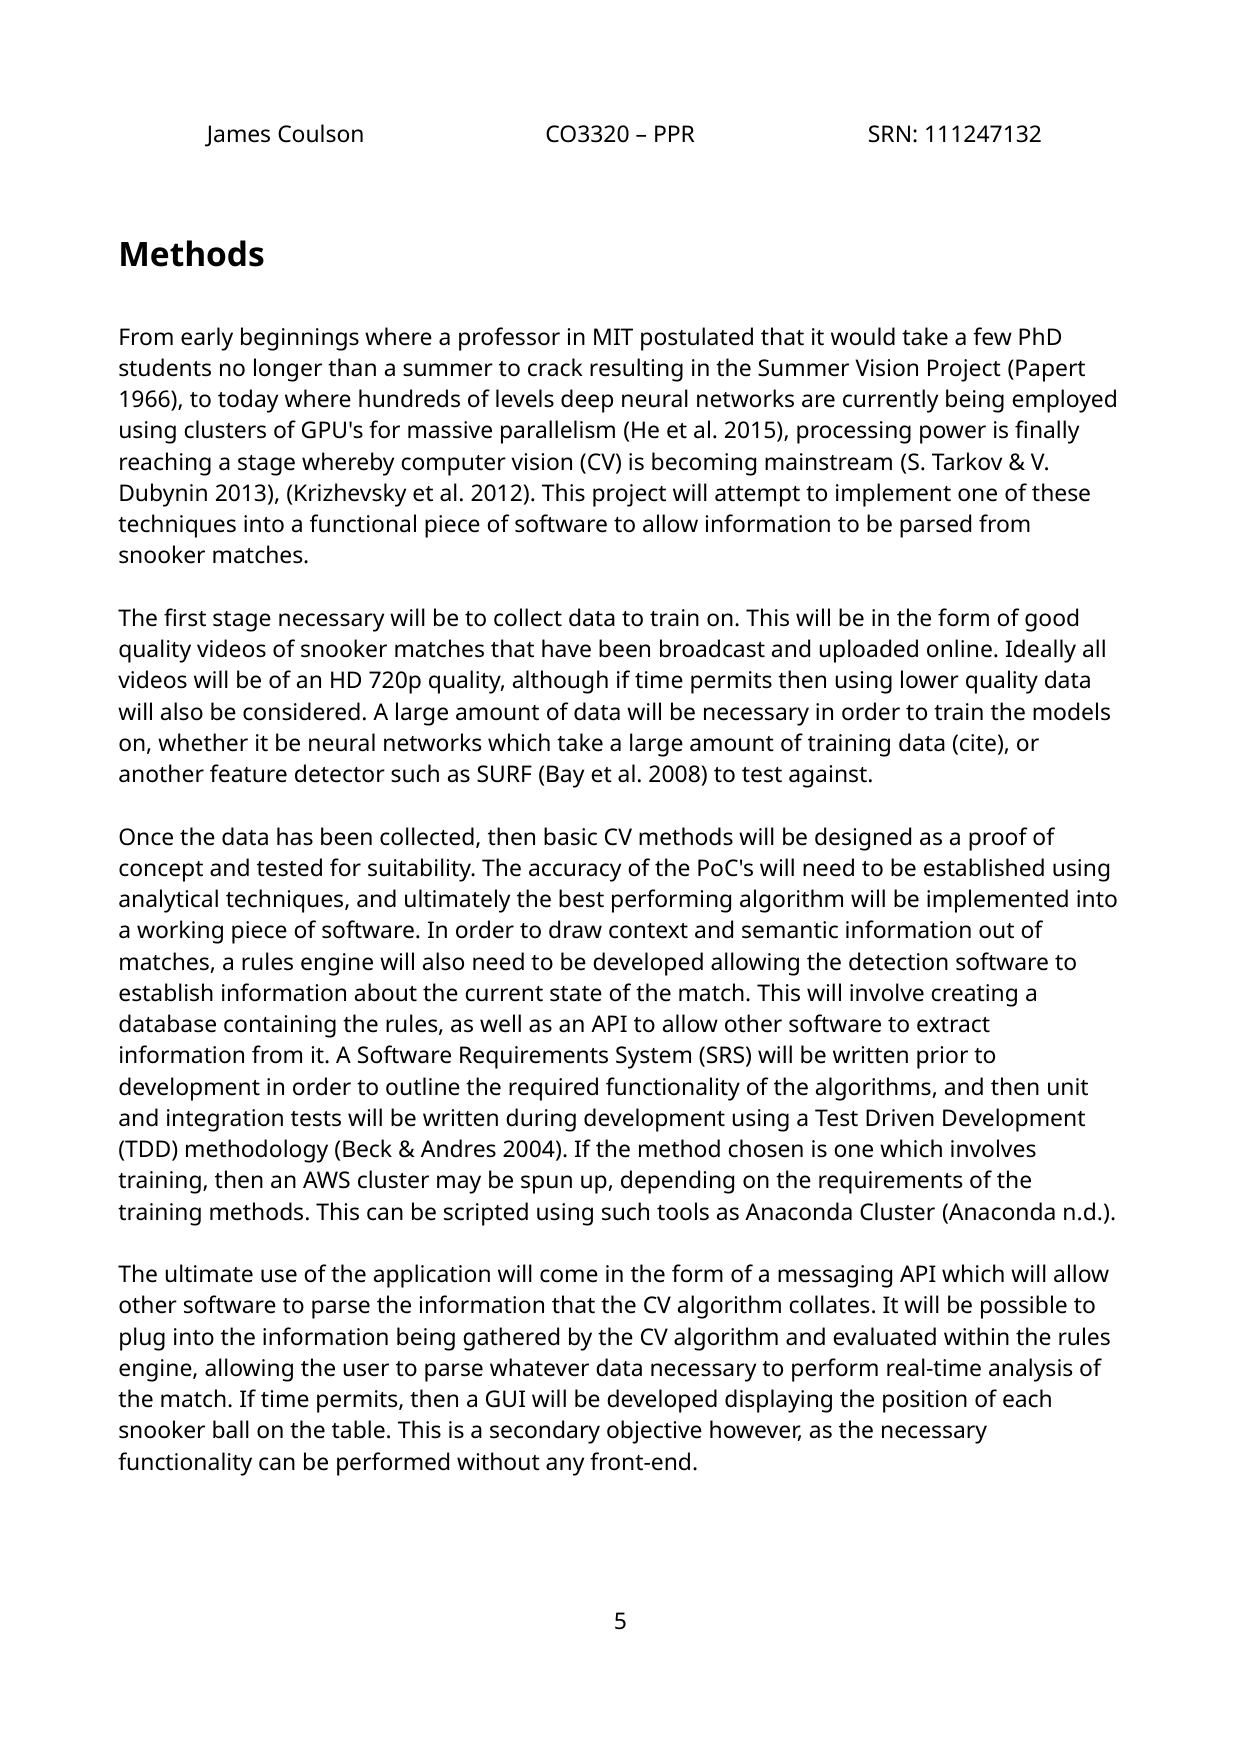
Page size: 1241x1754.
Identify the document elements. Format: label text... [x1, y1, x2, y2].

text Once the data has been collected, then basic CV methods will be designed as a proof of concept and tested for suitability. The accuracy of the PoC's will need to be established using analytical techniques, and ultimately the best performing algorithm will be implemented into a working piece of software. In order to draw context and semantic information out of matches, a rules engine will also need to be developed allowing the detection software to establish information about the current state of the match. This will involve creating a database containing the rules, as well as an API to allow other software to extract information from it. A Software Requirements System (SRS) will be written prior to development in order to outline the required functionality of the algorithms, and then unit and integration tests will be written during development using a Test Driven Development (TDD) methodology (Beck & Andres 2004)⁠. If the method chosen is one which involves training, then an AWS cluster may be spun up, depending on the requirements of the training methods. This can be scripted using such tools as Anaconda Cluster (Anaconda n.d.)⁠. [118, 820, 1122, 1227]
text The first stage necessary will be to collect data to train on. This will be in the form of good quality videos of snooker matches that have been broadcast and uploaded online. Ideally all videos will be of an HD 720p quality, although if time permits then using lower quality data will also be considered. A large amount of data will be necessary in order to train the models on, whether it be neural networks which take a large amount of training data (cite), or another feature detector such as SURF (Bay et al. 2008)⁠ to test against. [118, 602, 1122, 789]
text From early beginnings where a professor in MIT postulated that it would take a few PhD students no longer than a summer to crack resulting in the Summer Vision Project (Papert 1966)⁠, to today where hundreds of levels deep neural networks are currently being employed using clusters of GPU's for massive parallelism (He et al. 2015)⁠, processing power is finally reaching a stage whereby computer vision (CV) is becoming mainstream (S. Tarkov & V. Dubynin 2013)⁠, (Krizhevsky et al. 2012)⁠. This project will attempt to implement one of these techniques into a functional piece of software to allow information to be parsed from snooker matches. [118, 320, 1122, 570]
subtitle Methods [118, 231, 1122, 277]
text The ultimate use of the application will come in the form of a messaging API which will allow other software to parse the information that the CV algorithm collates. It will be possible to plug into the information being gathered by the CV algorithm and evaluated within the rules engine, allowing the user to parse whatever data necessary to perform real-time analysis of the match. If time permits, then a GUI will be developed displaying the position of each snooker ball on the table. This is a secondary objective however, as the necessary functionality can be performed without any front-end. [118, 1258, 1122, 1477]
